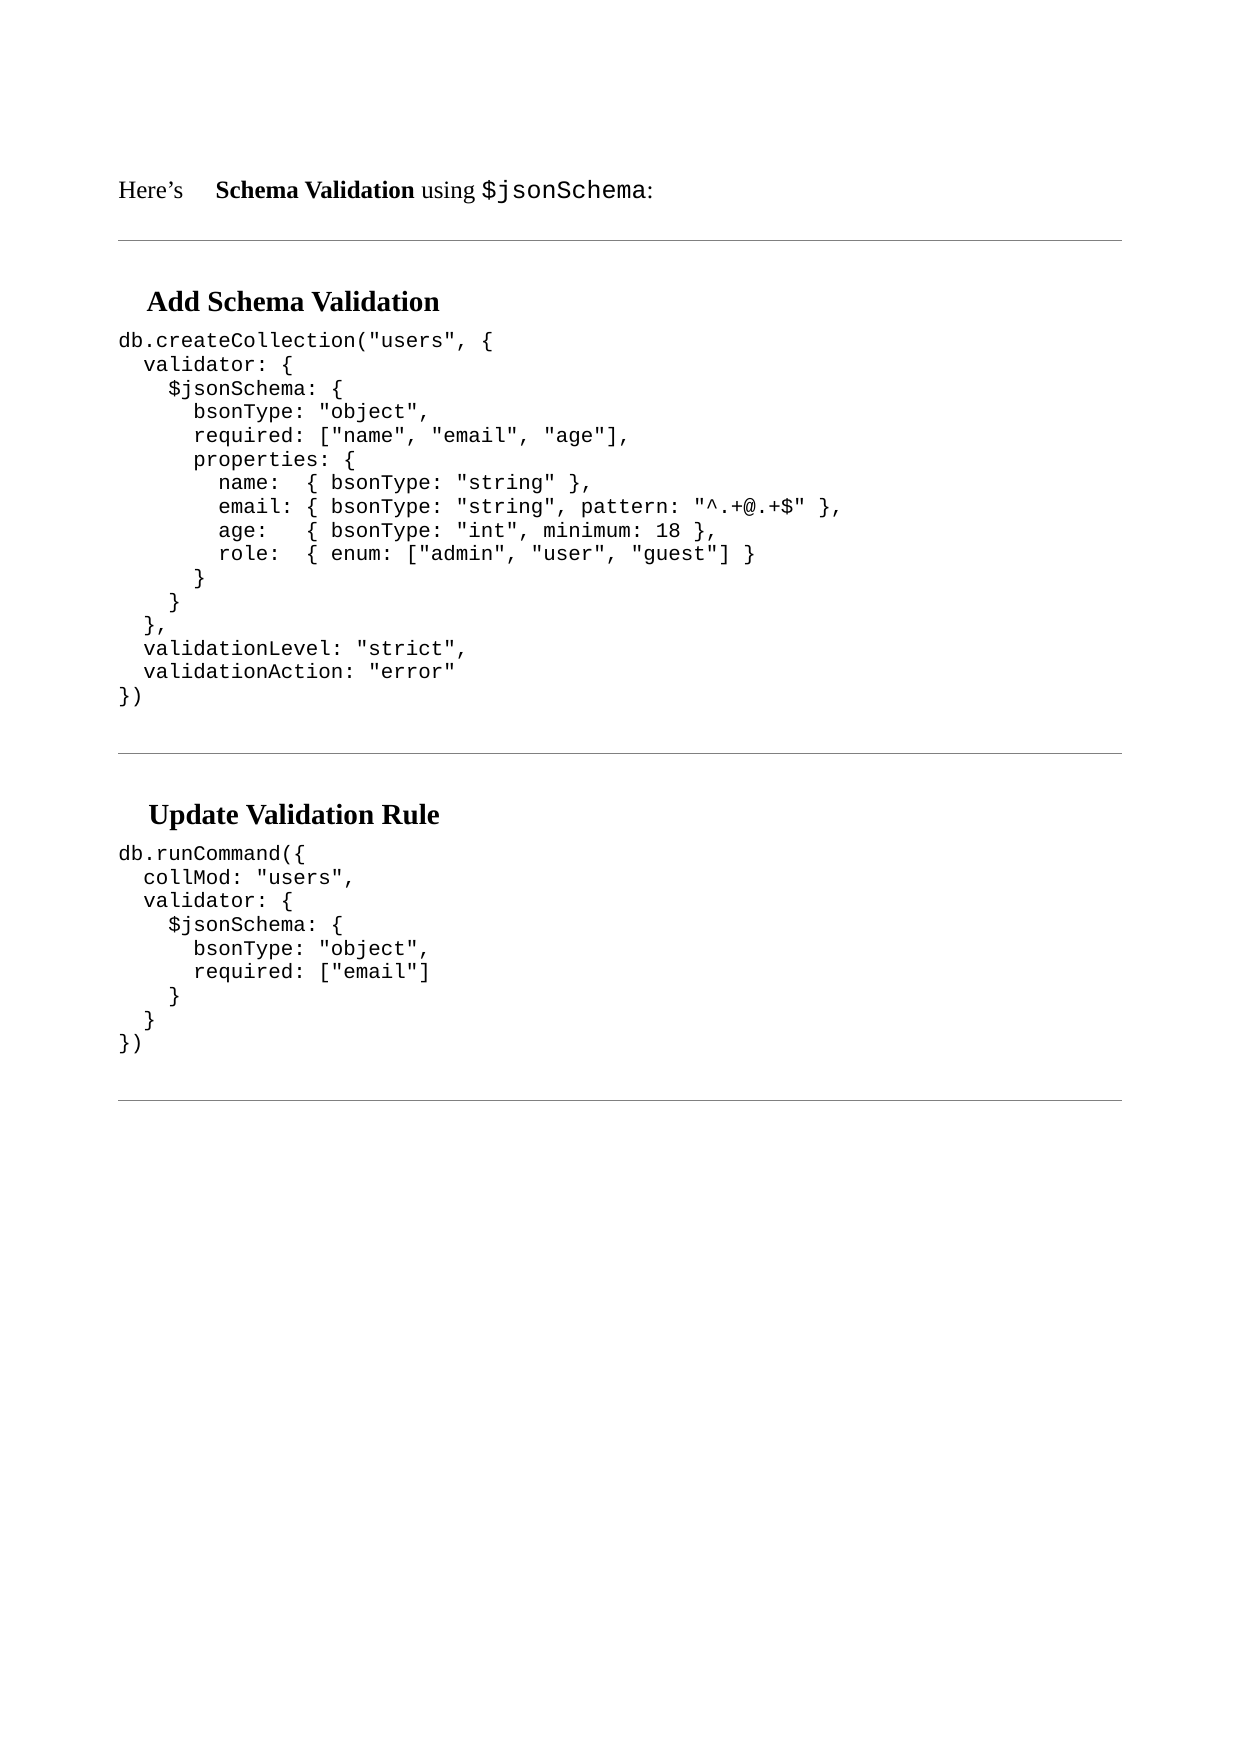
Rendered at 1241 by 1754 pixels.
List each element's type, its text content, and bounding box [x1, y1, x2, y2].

text bsonType: "object", [118, 401, 1122, 425]
text } [118, 1009, 1122, 1032]
text required: ["name", "email", "age"], [118, 425, 1122, 449]
text Here’s 🔹 Schema Validation using $jsonSchema: [118, 176, 1122, 206]
text name: { bsonType: "string" }, [118, 472, 1122, 496]
text db.createCollection("users", { [118, 331, 1122, 354]
subtitle 🔄 Update Validation Rule [118, 797, 1122, 831]
text validationAction: "error" [118, 662, 1122, 685]
text }) [118, 1032, 1122, 1056]
text validator: { [118, 354, 1122, 378]
text } [118, 985, 1122, 1009]
text validator: { [118, 891, 1122, 914]
text collMod: "users", [118, 867, 1122, 891]
text $jsonSchema: { [118, 914, 1122, 938]
text $jsonSchema: { [118, 378, 1122, 401]
text email: { bsonType: "string", pattern: "^.+@.+$" }, [118, 496, 1122, 520]
text role: { enum: ["admin", "user", "guest"] } [118, 543, 1122, 567]
text properties: { [118, 449, 1122, 472]
text }, [118, 614, 1122, 638]
text } [118, 591, 1122, 614]
text required: ["email"] [118, 961, 1122, 985]
text db.runCommand({ [118, 843, 1122, 867]
text bsonType: "object", [118, 938, 1122, 961]
text } [118, 567, 1122, 591]
text validationLevel: "strict", [118, 638, 1122, 662]
text }) [118, 685, 1122, 709]
text age: { bsonType: "int", minimum: 18 }, [118, 520, 1122, 543]
subtitle ✅ Add Schema Validation [118, 284, 1122, 318]
